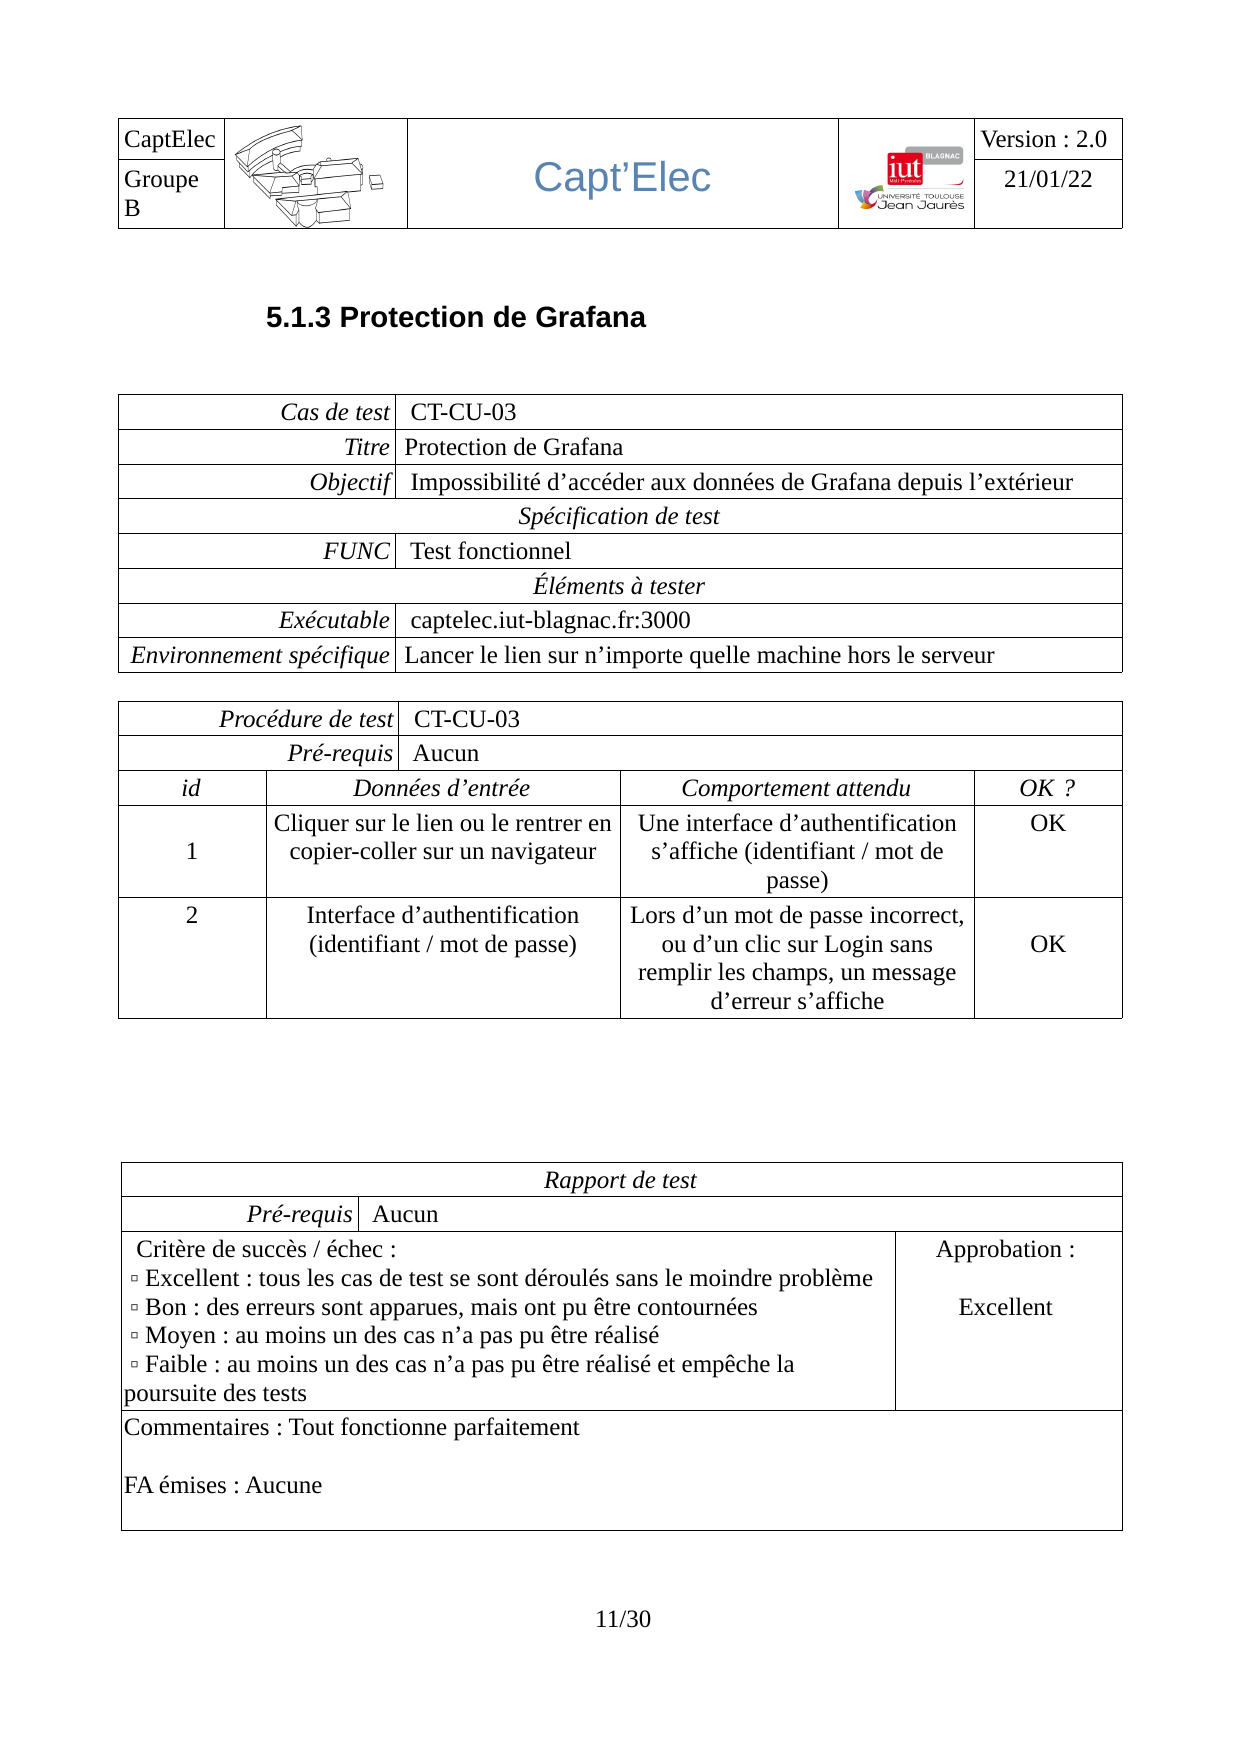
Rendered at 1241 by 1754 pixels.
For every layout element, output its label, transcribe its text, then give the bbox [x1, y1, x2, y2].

table_cell Données d’entrée [267, 771, 620, 805]
table_cell Critère de succès / échec : ▫ Excellent : tous les cas de test se sont déroulés sans le moindre problème ▫ Bon : des erreurs sont apparues, mais ont pu être contournées ▫ Moyen : au moins un des cas n’a pas pu être réalisé ▫ Faible : au moins un des cas n’a pas pu être réalisé et empêche la poursuite des tests [122, 1232, 895, 1409]
table_cell Exécutable [119, 604, 395, 637]
table_cell Cliquer sur le lien ou le rentrer en copier-coller sur un navigateur [267, 806, 620, 897]
table_cell Commentaires : Tout fonctionne parfaitement FA émises : Aucune [122, 1411, 1122, 1530]
table_cell id [119, 771, 266, 805]
table_cell captelec.iut-blagnac.fr:3000 [396, 604, 1122, 637]
picture [855, 128, 964, 228]
table_cell Test fonctionnel [396, 534, 1122, 568]
table_cell Approbation : Excellent [896, 1232, 1122, 1409]
table_cell Éléments à tester [119, 569, 1122, 602]
table_cell Interface d’authentification (identifiant / mot de passe) [267, 898, 620, 1018]
table_cell Protection de Grafana [396, 430, 1122, 464]
table_cell OK ? [975, 771, 1122, 805]
table_cell Une interface d’authentification s’affiche (identifiant / mot de passe) [621, 806, 974, 897]
table_cell Impossibilité d’accéder aux données de Grafana depuis l’extérieur [396, 465, 1122, 498]
table_cell Comportement attendu [621, 771, 974, 805]
table_cell Pré-requis [122, 1197, 358, 1231]
table_cell OK [975, 806, 1122, 897]
table_cell Objectif [119, 465, 395, 498]
table_header Procédure de test [119, 702, 398, 735]
table_cell FUNC [119, 534, 395, 568]
table_cell Spécification de test [119, 499, 1122, 533]
table_cell OK [975, 898, 1122, 1018]
table_header Rapport de test [122, 1163, 1122, 1196]
table_cell Pré-requis [119, 736, 398, 770]
table_header CT-CU-03 [396, 395, 1122, 429]
table_cell 2 [119, 898, 266, 1018]
table_header CT-CU-03 [399, 702, 1122, 735]
table_cell Lancer le lien sur n’importe quelle machine hors le serveur [396, 638, 1122, 672]
table_header Cas de test [119, 395, 395, 429]
table_cell Aucun [359, 1197, 1122, 1231]
subtitle 5.1.3 Protection de Grafana [118, 300, 1122, 334]
table_cell Lors d’un mot de passe incorrect, ou d’un clic sur Login sans remplir les champs, un message d’erreur s’affiche [621, 898, 974, 1018]
table_cell Aucun [399, 736, 1122, 770]
table_cell 1 [119, 806, 266, 897]
table_cell Titre [119, 430, 395, 464]
table_cell Environnement spécifique [119, 638, 395, 672]
picture [230, 120, 389, 234]
